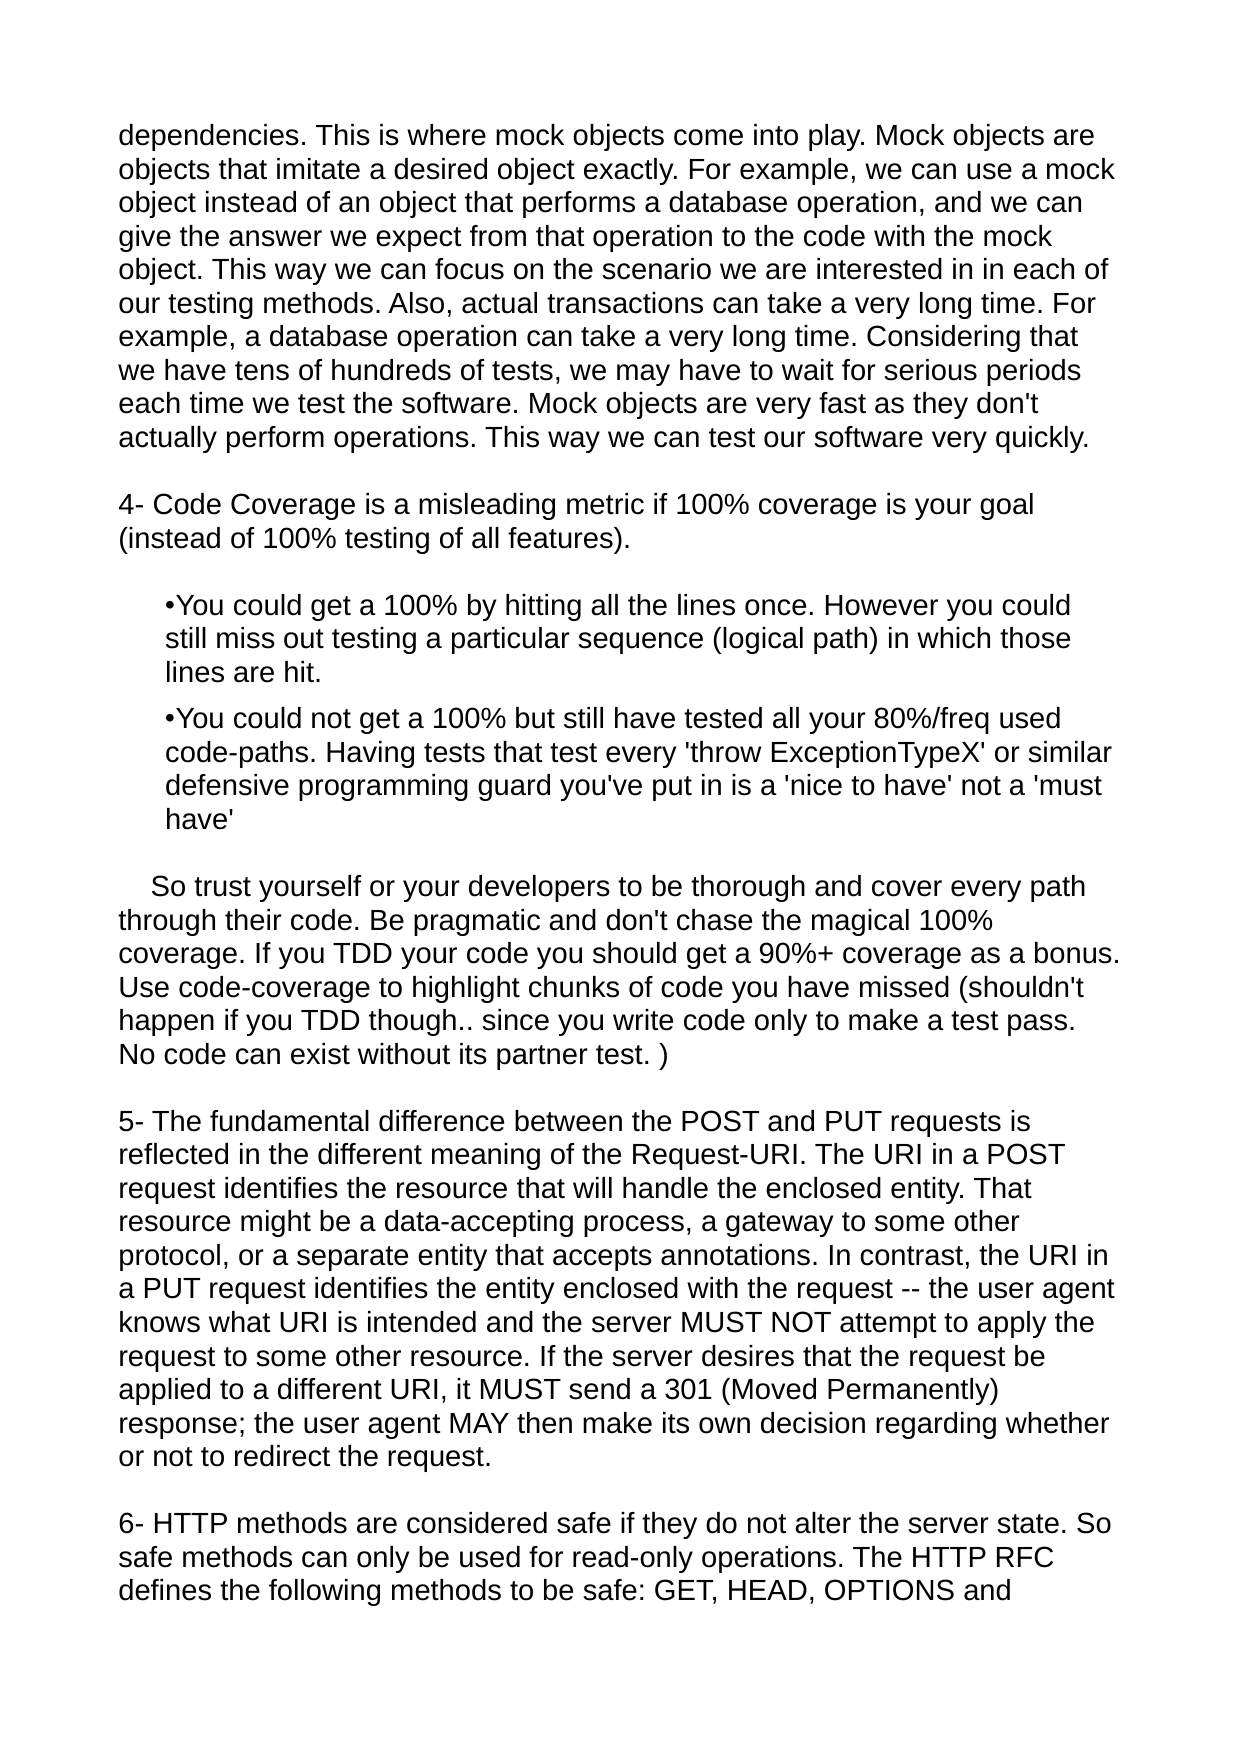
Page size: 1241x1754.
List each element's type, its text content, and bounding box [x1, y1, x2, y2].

text So trust yourself or your developers to be thorough and cover every path through their code. Be pragmatic and don't chase the magical 100% coverage. If you TDD your code you should get a 90%+ coverage as a bonus. Use code-coverage to highlight chunks of code you have missed (shouldn't happen if you TDD though.. since you write code only to make a test pass. No code can exist without its partner test. ) [118, 869, 1122, 1070]
text dependencies. This is where mock objects come into play. Mock objects are objects that imitate a desired object exactly. For example, we can use a mock object instead of an object that performs a database operation, and we can give the answer we expect from that operation to the code with the mock object. This way we can focus on the scenario we are interested in in each of our testing methods. Also, actual transactions can take a very long time. For example, a database operation can take a very long time. Considering that we have tens of hundreds of tests, we may have to wait for serious periods each time we test the software. Mock objects are very fast as they don't actually perform operations. This way we can test our software very quickly. [118, 118, 1122, 453]
list You could not get a 100% but still have tested all your 80%/freq used code-paths. Having tests that test every 'throw ExceptionTypeX' or similar defensive programming guard you've put in is a 'nice to have' not a 'must have' [118, 701, 1122, 835]
text 5- The fundamental difference between the POST and PUT requests is reflected in the different meaning of the Request-URI. The URI in a POST request identifies the resource that will handle the enclosed entity. That resource might be a data-accepting process, a gateway to some other protocol, or a separate entity that accepts annotations. In contrast, the URI in a PUT request identifies the entity enclosed with the request -- the user agent knows what URI is intended and the server MUST NOT attempt to apply the request to some other resource. If the server desires that the request be applied to a different URI, it MUST send a 301 (Moved Permanently) response; the user agent MAY then make its own decision regarding whether or not to redirect the request. [118, 1104, 1122, 1473]
text 6- HTTP methods are considered safe if they do not alter the server state. So safe methods can only be used for read-only operations. The HTTP RFC defines the following methods to be safe: GET, HEAD, OPTIONS and [118, 1506, 1122, 1607]
text 4- Code Coverage is a misleading metric if 100% coverage is your goal (instead of 100% testing of all features). [118, 487, 1122, 554]
list You could get a 100% by hitting all the lines once. However you could still miss out testing a particular sequence (logical path) in which those lines are hit. [118, 588, 1122, 688]
